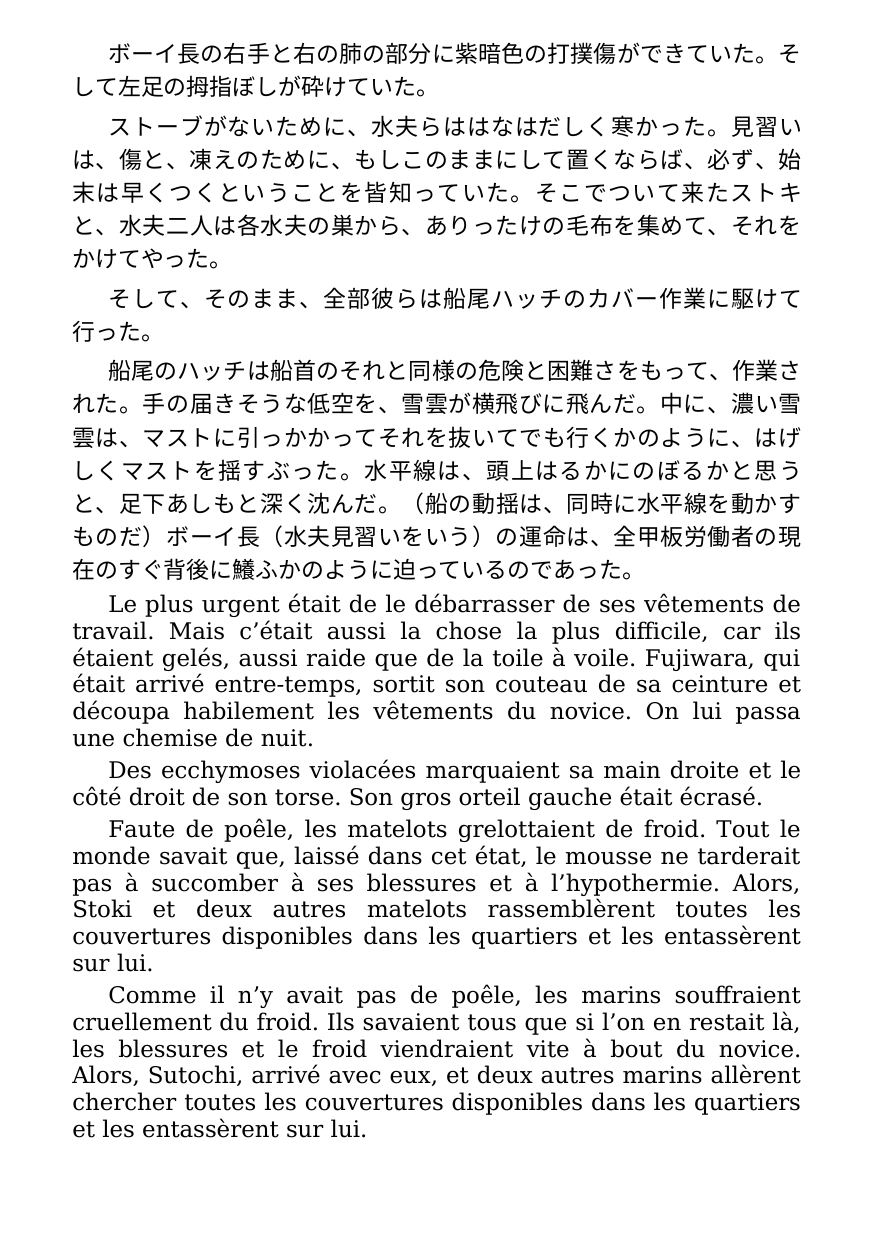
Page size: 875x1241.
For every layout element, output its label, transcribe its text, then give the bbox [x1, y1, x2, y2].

text Des ecchymoses violacées marquaient sa main droite et le côté droit de son torse. Son gros orteil gauche était écrasé. [72, 757, 802, 811]
text そして、そのまま、全部彼らは船尾ハッチのカバー作業に駆けて行った。 [72, 281, 802, 347]
text ストーブがないために、水夫らははなはだしく寒かった。見習いは、傷と、凍えのために、もしこのままにして置くならば、必ず、始末は早くつくということを皆知っていた。そこでついて来たストキと、水夫二人は各水夫の巣から、ありったけの毛布を集めて、それをかけてやった。 [72, 108, 802, 274]
text Comme il n’y avait pas de poêle, les marins souffraient cruellement du froid. Ils savaient tous que si l’on en restait là, les blessures et le froid viendraient vite à bout du novice. Alors, Sutochi, arrivé avec eux, et deux autres marins allèrent chercher toutes les couvertures disponibles dans les quartiers et les entassèrent sur lui. [72, 983, 802, 1143]
text Le plus urgent était de le débarrasser de ses vêtements de travail. Mais c’était aussi la chose la plus difficile, car ils étaient gelés, aussi raide que de la toile à voile. Fujiwara, qui était arrivé entre-temps, sortit son couteau de sa ceinture et découpa habilement les vêtements du novice. On lui passa une chemise de nuit. [72, 591, 802, 751]
text ボーイ長の右手と右の肺の部分に紫暗色の打撲傷ができていた。そして左足の拇指ぼしが砕けていた。 [72, 36, 802, 102]
text Faute de poêle, les matelots grelottaient de froid. Tout le monde savait que, laissé dans cet état, le mousse ne tarderait pas à succomber à ses blessures et à l’hypothermie. Alors, Stoki et deux autres matelots rassemblèrent toutes les couvertures disponibles dans les quartiers et les entassèrent sur lui. [72, 817, 802, 977]
text 船尾のハッチは船首のそれと同様の危険と困難さをもって、作業された。手の届きそうな低空を、雪雲が横飛びに飛んだ。中に、濃い雪雲は、マストに引っかかってそれを抜いてでも行くかのように、はげしくマストを揺すぶった。水平線は、頭上はるかにのぼるかと思うと、足下あしもと深く沈んだ。（船の動揺は、同時に水平線を動かすものだ）ボーイ長（水夫見習いをいう）の運命は、全甲板労働者の現在のすぐ背後に鱶ふかのように迫っているのであった。 [72, 353, 802, 586]
